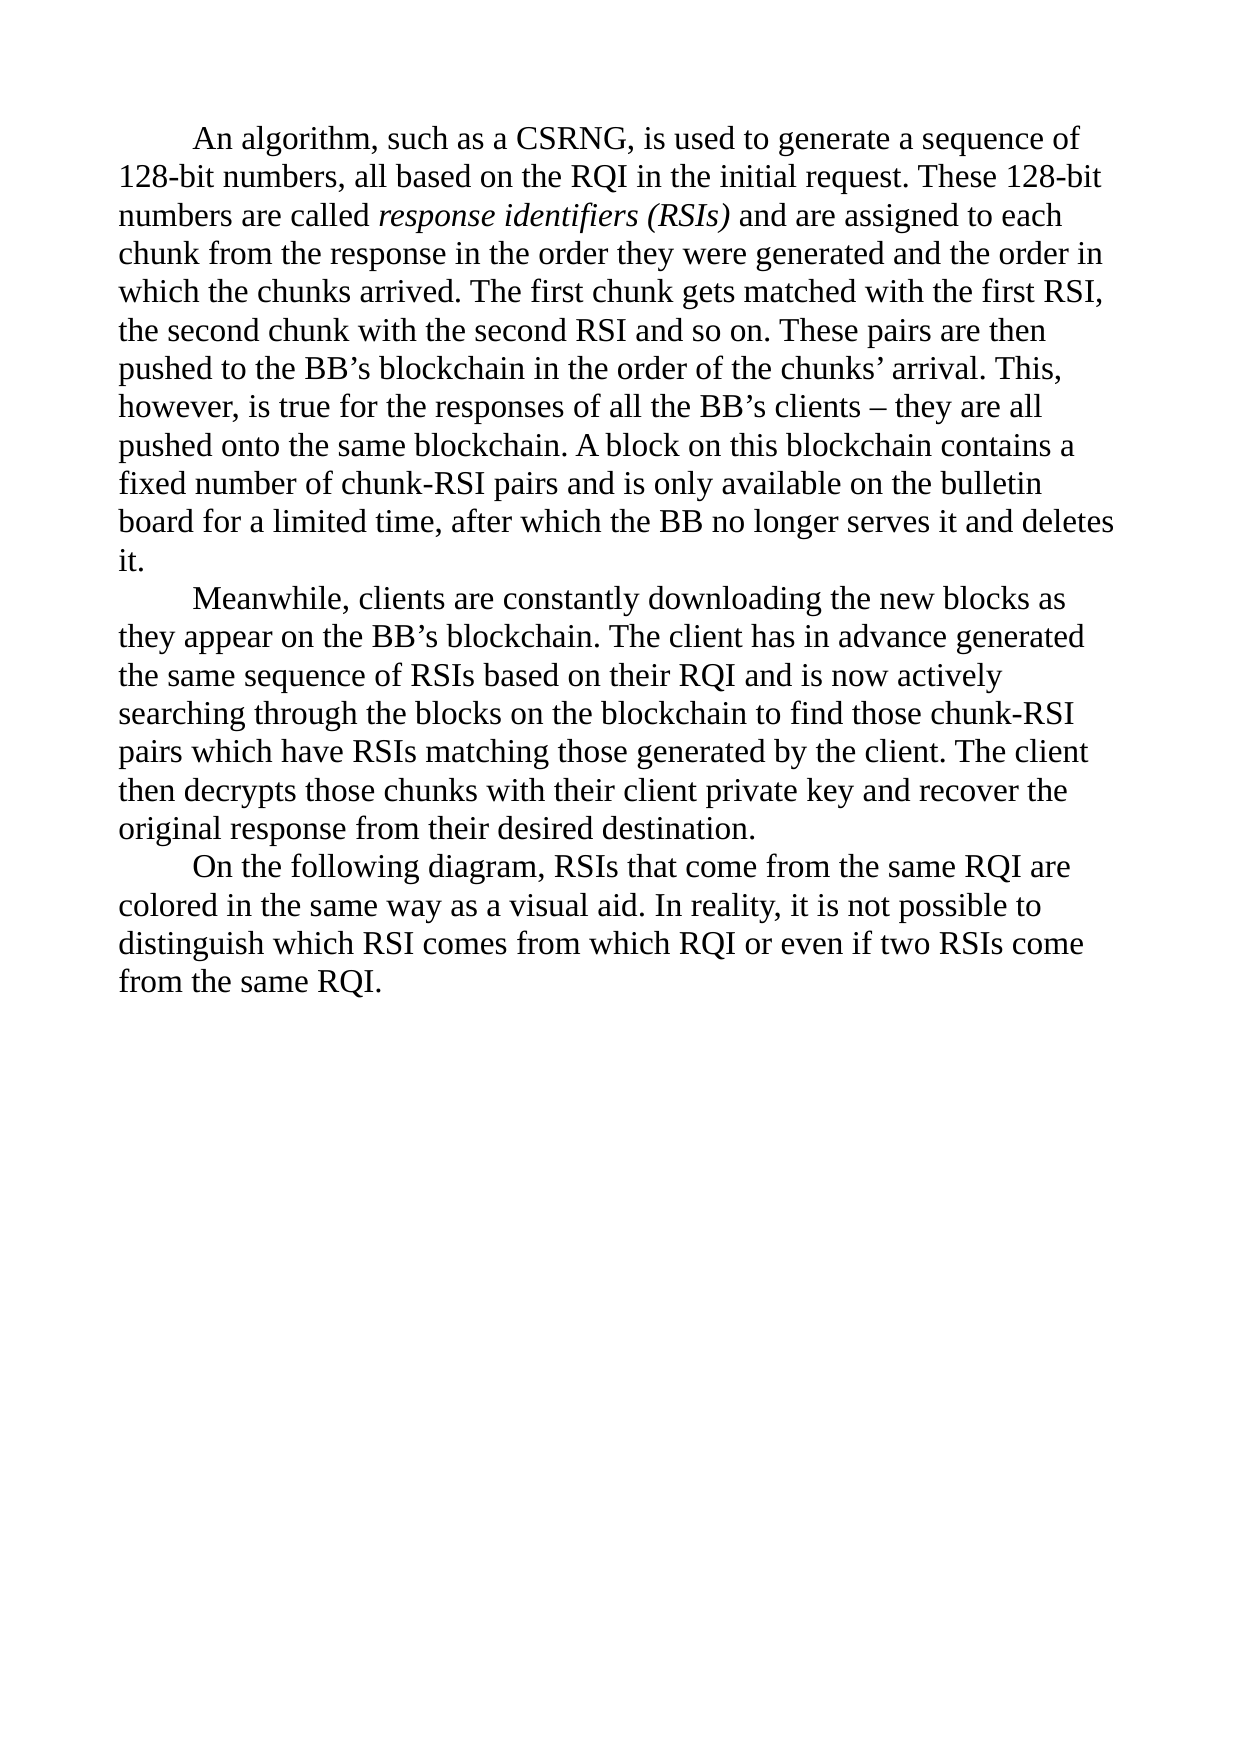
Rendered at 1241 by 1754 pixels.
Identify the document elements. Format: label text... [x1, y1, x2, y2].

text An algorithm, such as a CSRNG, is used to generate a sequence of 128-bit numbers, all based on the RQI in the initial request. These 128-bit numbers are called response identifiers (RSIs) and are assigned to each chunk from the response in the order they were generated and the order in which the chunks arrived. The first chunk gets matched with the first RSI, the second chunk with the second RSI and so on. These pairs are then pushed to the BB’s blockchain in the order of the chunks’ arrival. This, however, is true for the responses of all the BB’s clients – they are all pushed onto the same blockchain. A block on this blockchain contains a fixed number of chunk-RSI pairs and is only available on the bulletin board for a limited time, after which the BB no longer serves it and deletes it. [118, 118, 1122, 578]
text On the following diagram, RSIs that come from the same RQI are colored in the same way as a visual aid. In reality, it is not possible to distinguish which RSI comes from which RQI or even if two RSIs come from the same RQI. [118, 846, 1122, 1000]
text Meanwhile, clients are constantly downloading the new blocks as they appear on the BB’s blockchain. The client has in advance generated the same sequence of RSIs based on their RQI and is now actively searching through the blocks on the blockchain to find those chunk-RSI pairs which have RSIs matching those generated by the client. The client then decrypts those chunks with their client private key and recover the original response from their desired destination. [118, 578, 1122, 846]
